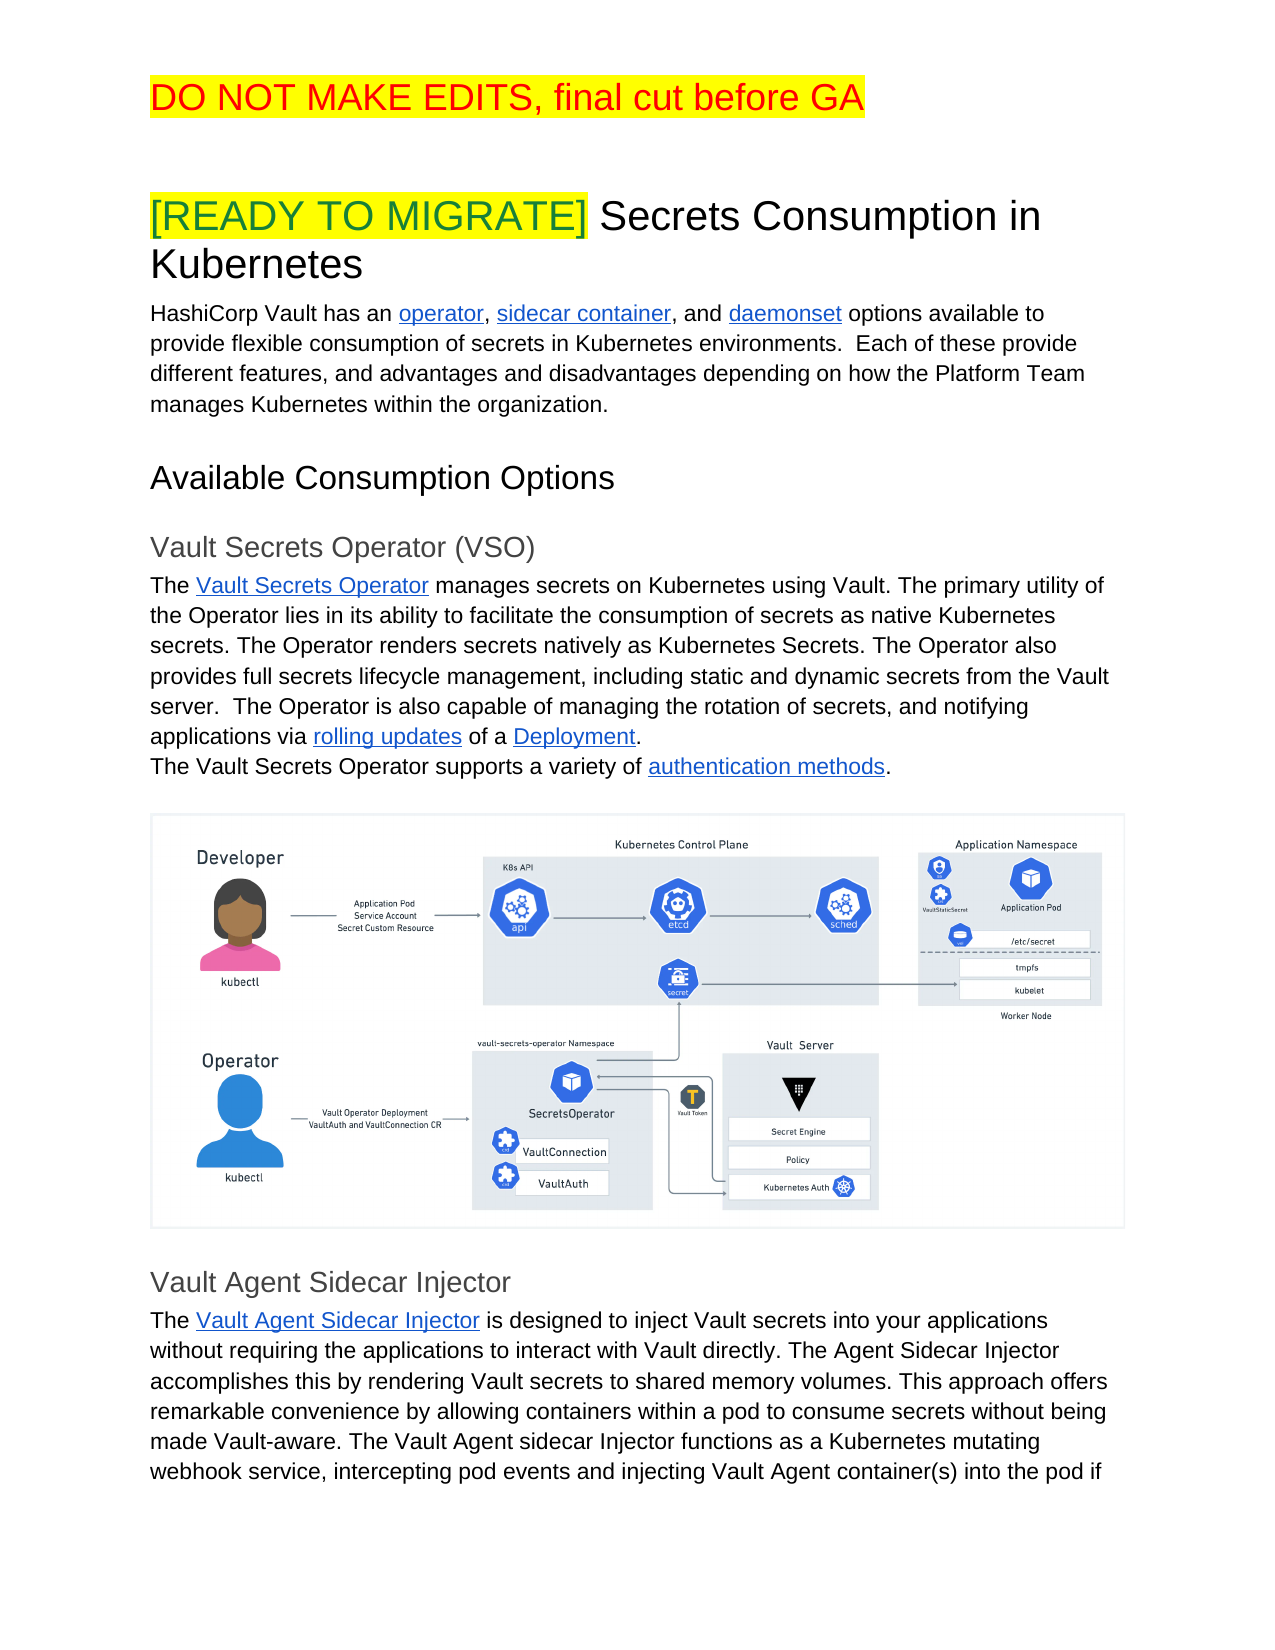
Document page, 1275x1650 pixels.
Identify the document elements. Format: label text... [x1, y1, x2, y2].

subtitle Available Consumption Options [150, 458, 1125, 497]
text The Vault Agent Sidecar Injector is designed to inject Vault secrets into your applications without requiring the applications to interact with Vault directly. The Agent Sidecar Injector accomplishes this by rendering Vault secrets to shared memory volumes. This approach offers remarkable convenience by allowing containers within a pod to consume secrets without being made Vault-aware. The Vault Agent sidecar Injector functions as a Kubernetes mutating webhook service, intercepting pod events and injecting Vault Agent container(s) into the pod if [150, 1307, 1125, 1485]
subtitle Vault Secrets Operator (VSO) [150, 530, 1125, 564]
subtitle [READY TO MIGRATE] Secrets Consumption in Kubernetes [150, 192, 1125, 287]
text The Vault Secrets Operator supports a variety of authentication methods. [150, 753, 1125, 779]
text HashiCorp Vault has an operator, sidecar container, and daemonset options available to provide flexible consumption of secrets in Kubernetes environments. Each of these provide different features, and advantages and disadvantages depending on how the Platform Team manages Kubernetes within the organization. [150, 300, 1125, 417]
subtitle Vault Agent Sidecar Injector [150, 1265, 1125, 1299]
text The Vault Secrets Operator manages secrets on Kubernetes using Vault. The primary utility of the Operator lies in its ability to facilitate the consumption of secrets as native Kubernetes secrets. The Operator renders secrets natively as Kubernetes Secrets. The Operator also provides full secrets lifecycle management, including static and dynamic secrets from the Vault server. The Operator is also capable of managing the rotation of secrets, and notifying applications via rolling updates of a Deployment. [150, 572, 1125, 749]
picture [150, 813, 1125, 1229]
